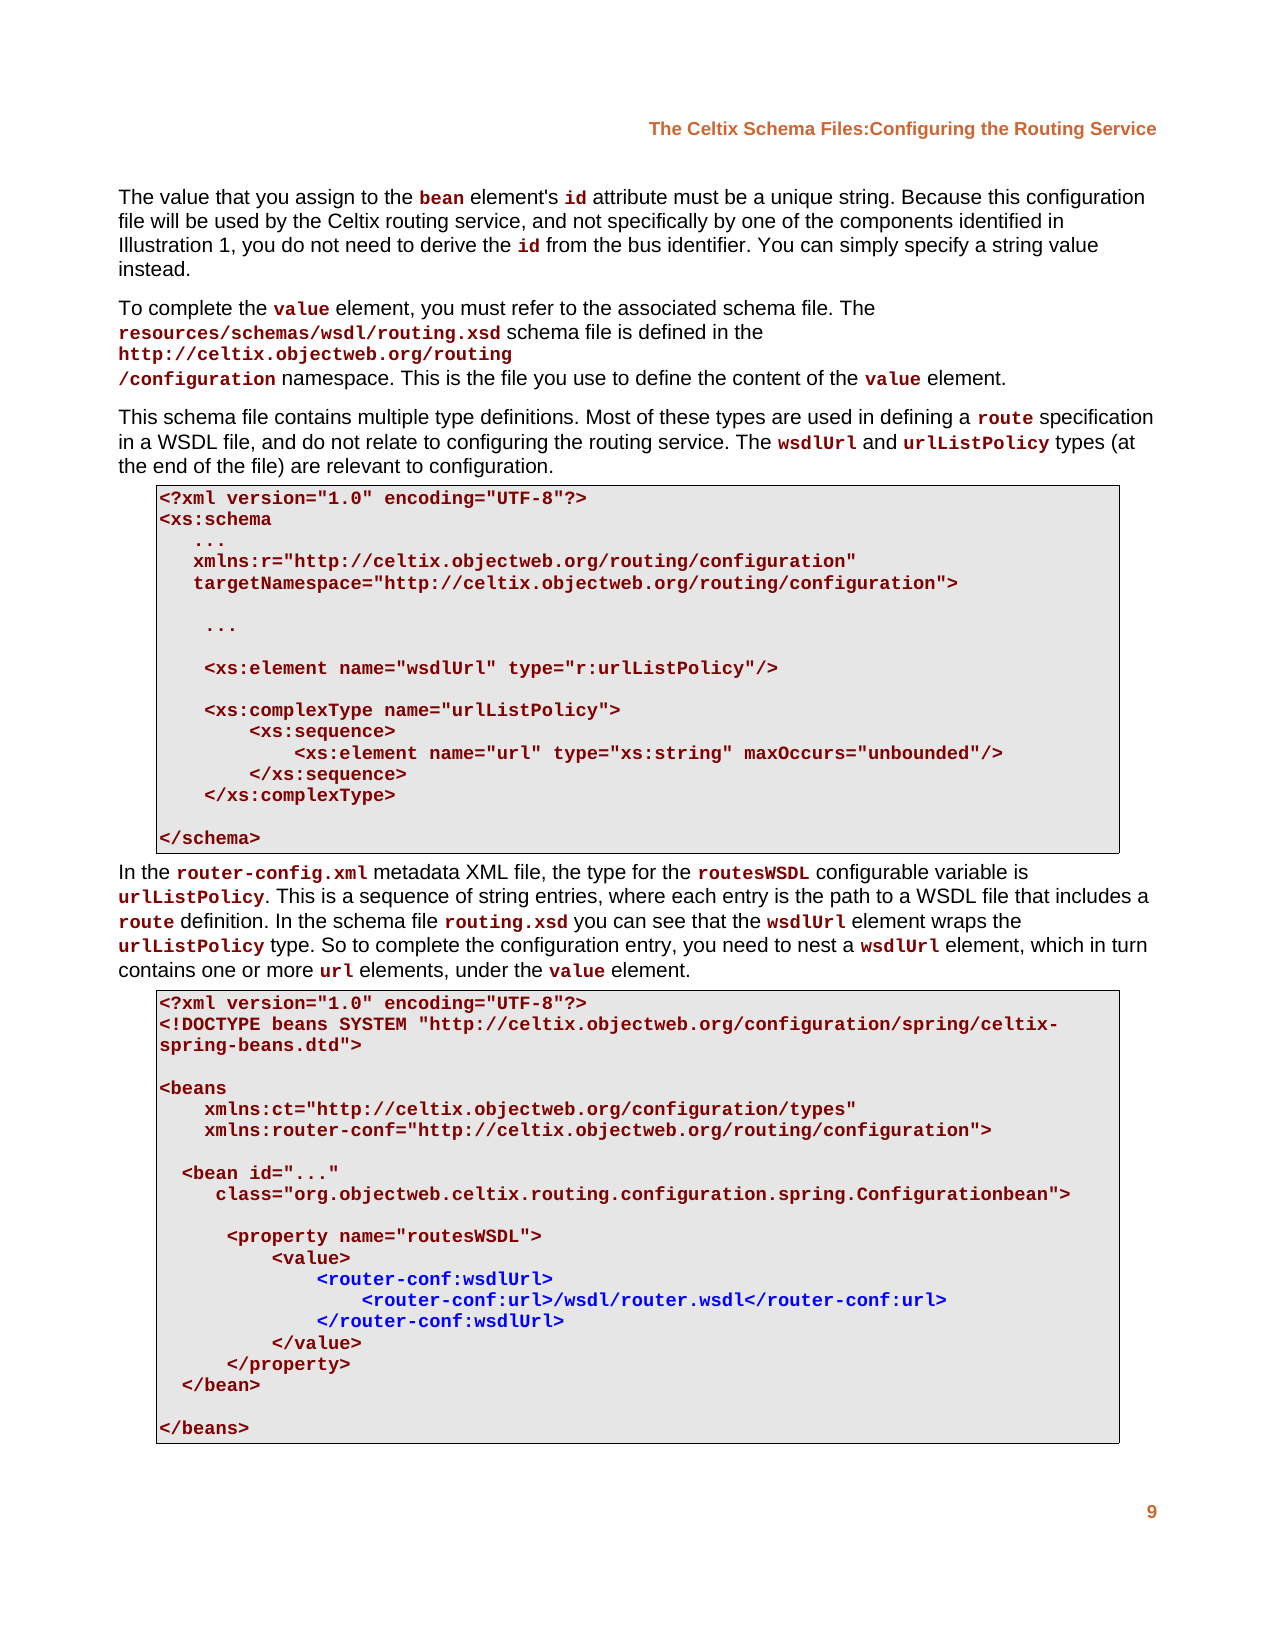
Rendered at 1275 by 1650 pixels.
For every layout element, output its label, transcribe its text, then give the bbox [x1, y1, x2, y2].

text <value> [157, 1245, 1119, 1267]
text <!DOCTYPE beans SYSTEM "http://celtix.objectweb.org/configuration/spring/celtix-spring-beans.dtd"> [157, 1012, 1119, 1054]
text targetNamespace="http://celtix.objectweb.org/routing/configuration"> [157, 570, 1119, 592]
text </beans> [157, 1415, 1119, 1443]
text <xs:complexType name="urlListPolicy"> [157, 698, 1119, 719]
text <?xml version="1.0" encoding="UTF-8"?> [157, 486, 1119, 507]
text </bean> [157, 1373, 1119, 1394]
text The value that you assign to the bean element's id attribute must be a unique string. Because this configuration file will be used by the Celtix routing service, and not specifically by one of the components identified in Illustration 1, you do not need to derive the id from the bus identifier. You can simply specify a string value instead. [118, 186, 1157, 281]
text xmlns:ct="http://celtix.objectweb.org/configuration/types" [157, 1097, 1119, 1118]
text </router-conf:wsdlUrl> [157, 1309, 1119, 1330]
text In the router-config.xml metadata XML file, the type for the routesWSDL configurable variable is urlListPolicy. This is a sequence of string entries, where each entry is the path to a WSDL file that includes a route definition. In the schema file routing.xsd you can see that the wsdlUrl element wraps the urlListPolicy type. So to complete the configuration entry, you need to nest a wsdlUrl element, which in turn contains one or more url elements, under the value element. [118, 860, 1157, 983]
text <router-conf:url>/wsdl/router.wsdl</router-conf:url> [157, 1288, 1119, 1309]
text </value> [157, 1330, 1119, 1352]
text To complete the value element, you must refer to the associated schema file. The resources/schemas/wsdl/routing.xsd schema file is defined in the http://celtix.objectweb.org/routing /configuration namespace. This is the file you use to define the content of the value element. [118, 296, 1157, 391]
text <property name="routesWSDL"> [157, 1224, 1119, 1245]
text <beans [157, 1075, 1119, 1097]
text </xs:complexType> [157, 783, 1119, 804]
text <xs:sequence> [157, 719, 1119, 740]
text <xs:element name="url" type="xs:string" maxOccurs="unbounded"/> [157, 740, 1119, 762]
text <router-conf:wsdlUrl> [157, 1267, 1119, 1288]
text <xs:schema [157, 507, 1119, 528]
text ... [157, 613, 1119, 634]
text class="org.objectweb.celtix.routing.configuration.spring.Configurationbean"> [157, 1182, 1119, 1203]
text </schema> [157, 825, 1119, 853]
text <xs:element name="wsdlUrl" type="r:urlListPolicy"/> [157, 655, 1119, 677]
text <bean id="..." [157, 1160, 1119, 1182]
text xmlns:router-conf="http://celtix.objectweb.org/routing/configuration"> [157, 1118, 1119, 1139]
text This schema file contains multiple type definitions. Most of these types are used in defining a route specification in a WSDL file, and do not relate to configuring the routing service. The wsdlUrl and urlListPolicy types (at the end of the file) are relevant to configuration. [118, 406, 1157, 478]
text ... [157, 528, 1119, 549]
text </property> [157, 1352, 1119, 1373]
text <?xml version="1.0" encoding="UTF-8"?> [157, 991, 1119, 1012]
text xmlns:r="http://celtix.objectweb.org/routing/configuration" [157, 549, 1119, 570]
text </xs:sequence> [157, 762, 1119, 783]
